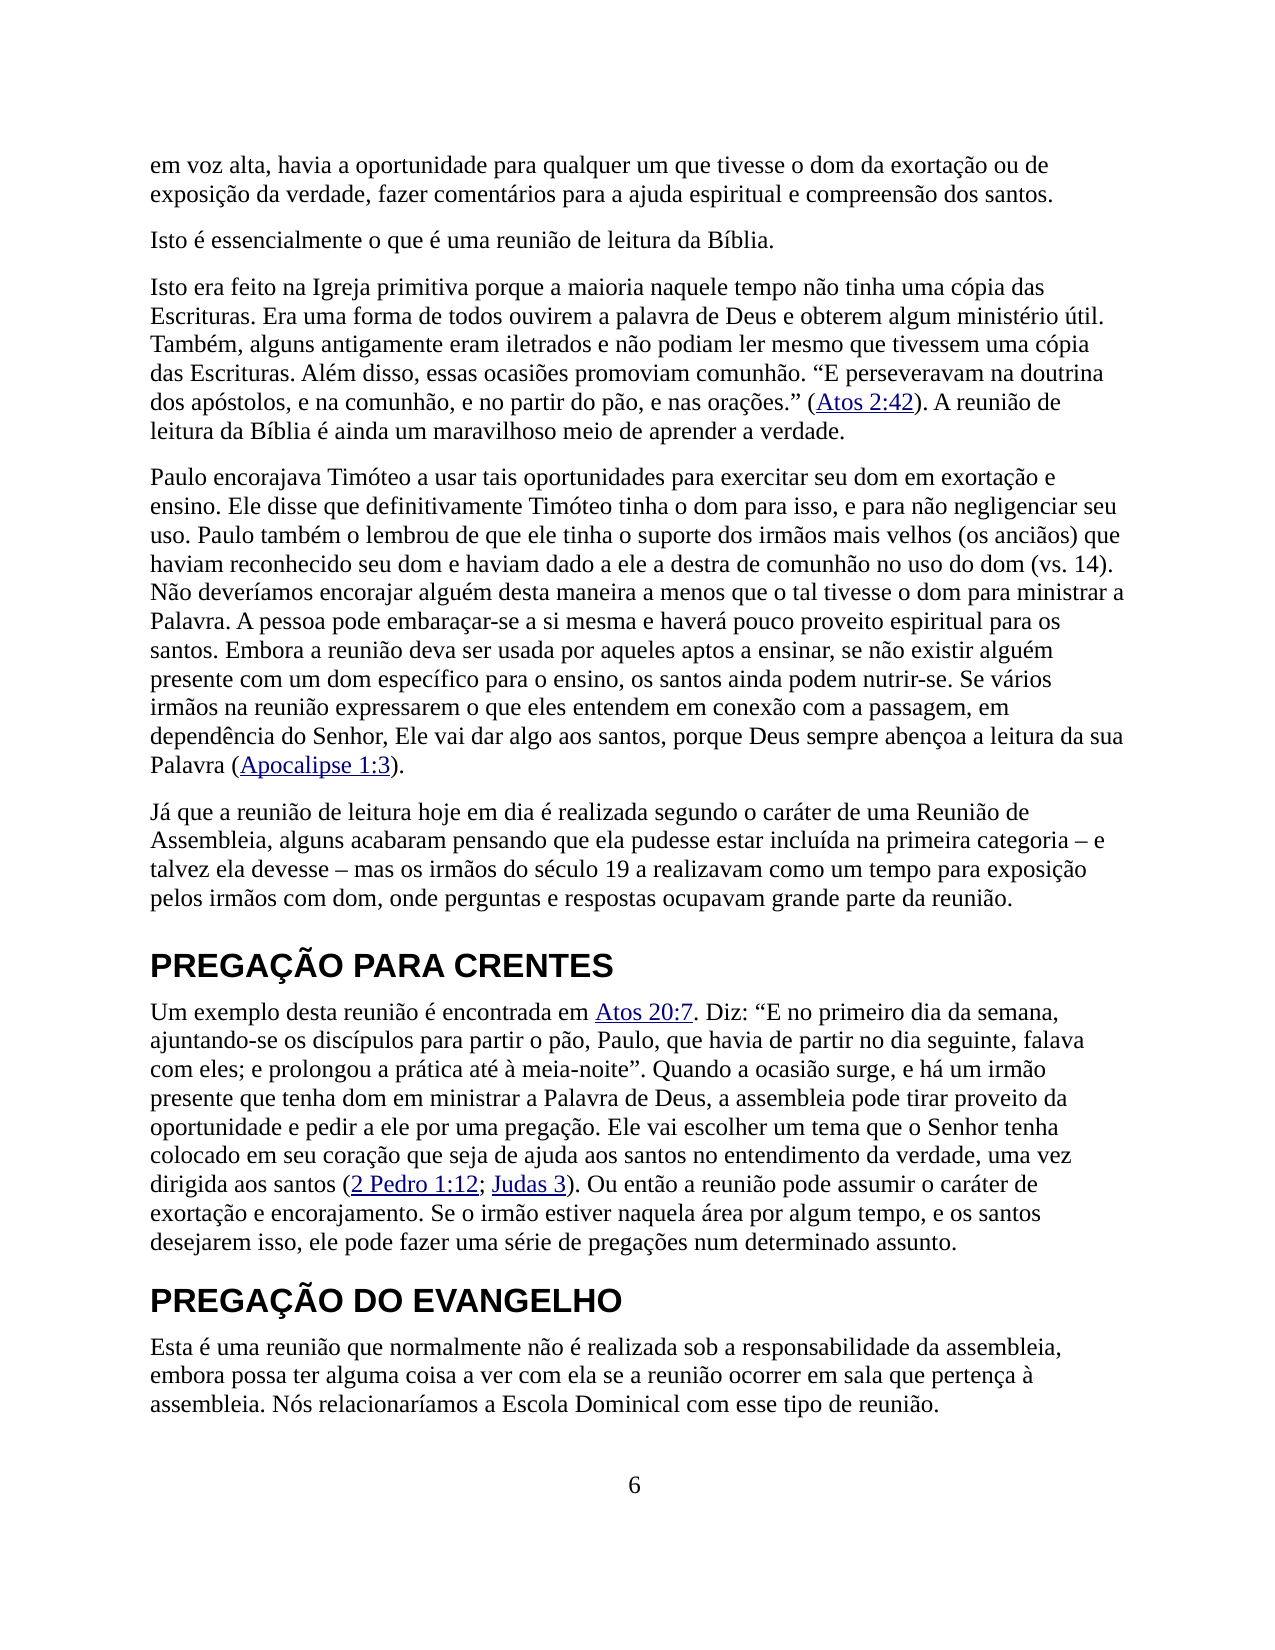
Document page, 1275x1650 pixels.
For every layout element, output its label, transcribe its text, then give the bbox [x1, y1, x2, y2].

text Isto era feito na Igreja primitiva porque a maioria naquele tempo não tinha uma cópia das Escrituras. Era uma forma de todos ouvirem a palavra de Deus e obterem algum ministério útil. Também, alguns antigamente eram iletrados e não podiam ler mesmo que tivessem uma cópia das Escrituras. Além disso, essas ocasiões promoviam comunhão. “E perseveravam na doutrina dos apóstolos, e na comunhão, e no partir do pão, e nas orações.” (Atos 2:42). A reunião de leitura da Bíblia é ainda um maravilhoso meio de aprender a verdade. [150, 272, 1125, 444]
text Paulo encorajava Timóteo a usar tais oportunidades para exercitar seu dom em exortação e ensino. Ele disse que definitivamente Timóteo tinha o dom para isso, e para não negligenciar seu uso. Paulo também o lembrou de que ele tinha o suporte dos irmãos mais velhos (os anciãos) que haviam reconhecido seu dom e haviam dado a ele a destra de comunhão no uso do dom (vs. 14). Não deveríamos encorajar alguém desta maneira a menos que o tal tivesse o dom para ministrar a Palavra. A pessoa pode embaraçar-se a si mesma e haverá pouco proveito espiritual para os santos. Embora a reunião deva ser usada por aqueles aptos a ensinar, se não existir alguém presente com um dom específico para o ensino, os santos ainda podem nutrir-se. Se vários irmãos na reunião expressarem o que eles entendem em conexão com a passagem, em dependência do Senhor, Ele vai dar algo aos santos, porque Deus sempre abençoa a leitura da sua Palavra (Apocalipse 1:3). [150, 462, 1125, 779]
subtitle PREGAÇÃO PARA CRENTES [150, 946, 1125, 984]
text em voz alta, havia a oportunidade para qualquer um que tivesse o dom da exortação ou de exposição da verdade, fazer comentários para a ajuda espiritual e compreensão dos santos. [150, 150, 1125, 207]
subtitle PREGAÇÃO DO EVANGELHO [150, 1281, 1125, 1319]
text Já que a reunião de leitura hoje em dia é realizada segundo o caráter de uma Reunião de Assembleia, alguns acabaram pensando que ela pudesse estar incluída na primeira categoria – e talvez ela devesse – mas os irmãos do século 19 a realizavam como um tempo para exposição pelos irmãos com dom, onde perguntas e respostas ocupavam grande parte da reunião. [150, 797, 1125, 912]
text Um exemplo desta reunião é encontrada em Atos 20:7. Diz: “E no primeiro dia da semana, ajuntando-se os discípulos para partir o pão, Paulo, que havia de partir no dia seguinte, falava com eles; e prolongou a prática até à meia-noite”. Quando a ocasião surge, e há um irmão presente que tenha dom em ministrar a Palavra de Deus, a assembleia pode tirar proveito da oportunidade e pedir a ele por uma pregação. Ele vai escolher um tema que o Senhor tenha colocado em seu coração que seja de ajuda aos santos no entendimento da verdade, uma vez dirigida aos santos (2 Pedro 1:12; Judas 3). Ou então a reunião pode assumir o caráter de exortação e encorajamento. Se o irmão estiver naquela área por algum tempo, e os santos desejarem isso, ele pode fazer uma série de pregações num determinado assunto. [150, 997, 1125, 1256]
text Esta é uma reunião que normalmente não é realizada sob a responsabilidade da assembleia, embora possa ter alguma coisa a ver com ela se a reunião ocorrer em sala que pertença à assembleia. Nós relacionaríamos a Escola Dominical com esse tipo de reunião. [150, 1332, 1125, 1418]
text Isto é essencialmente o que é uma reunião de leitura da Bíblia. [150, 225, 1125, 254]
